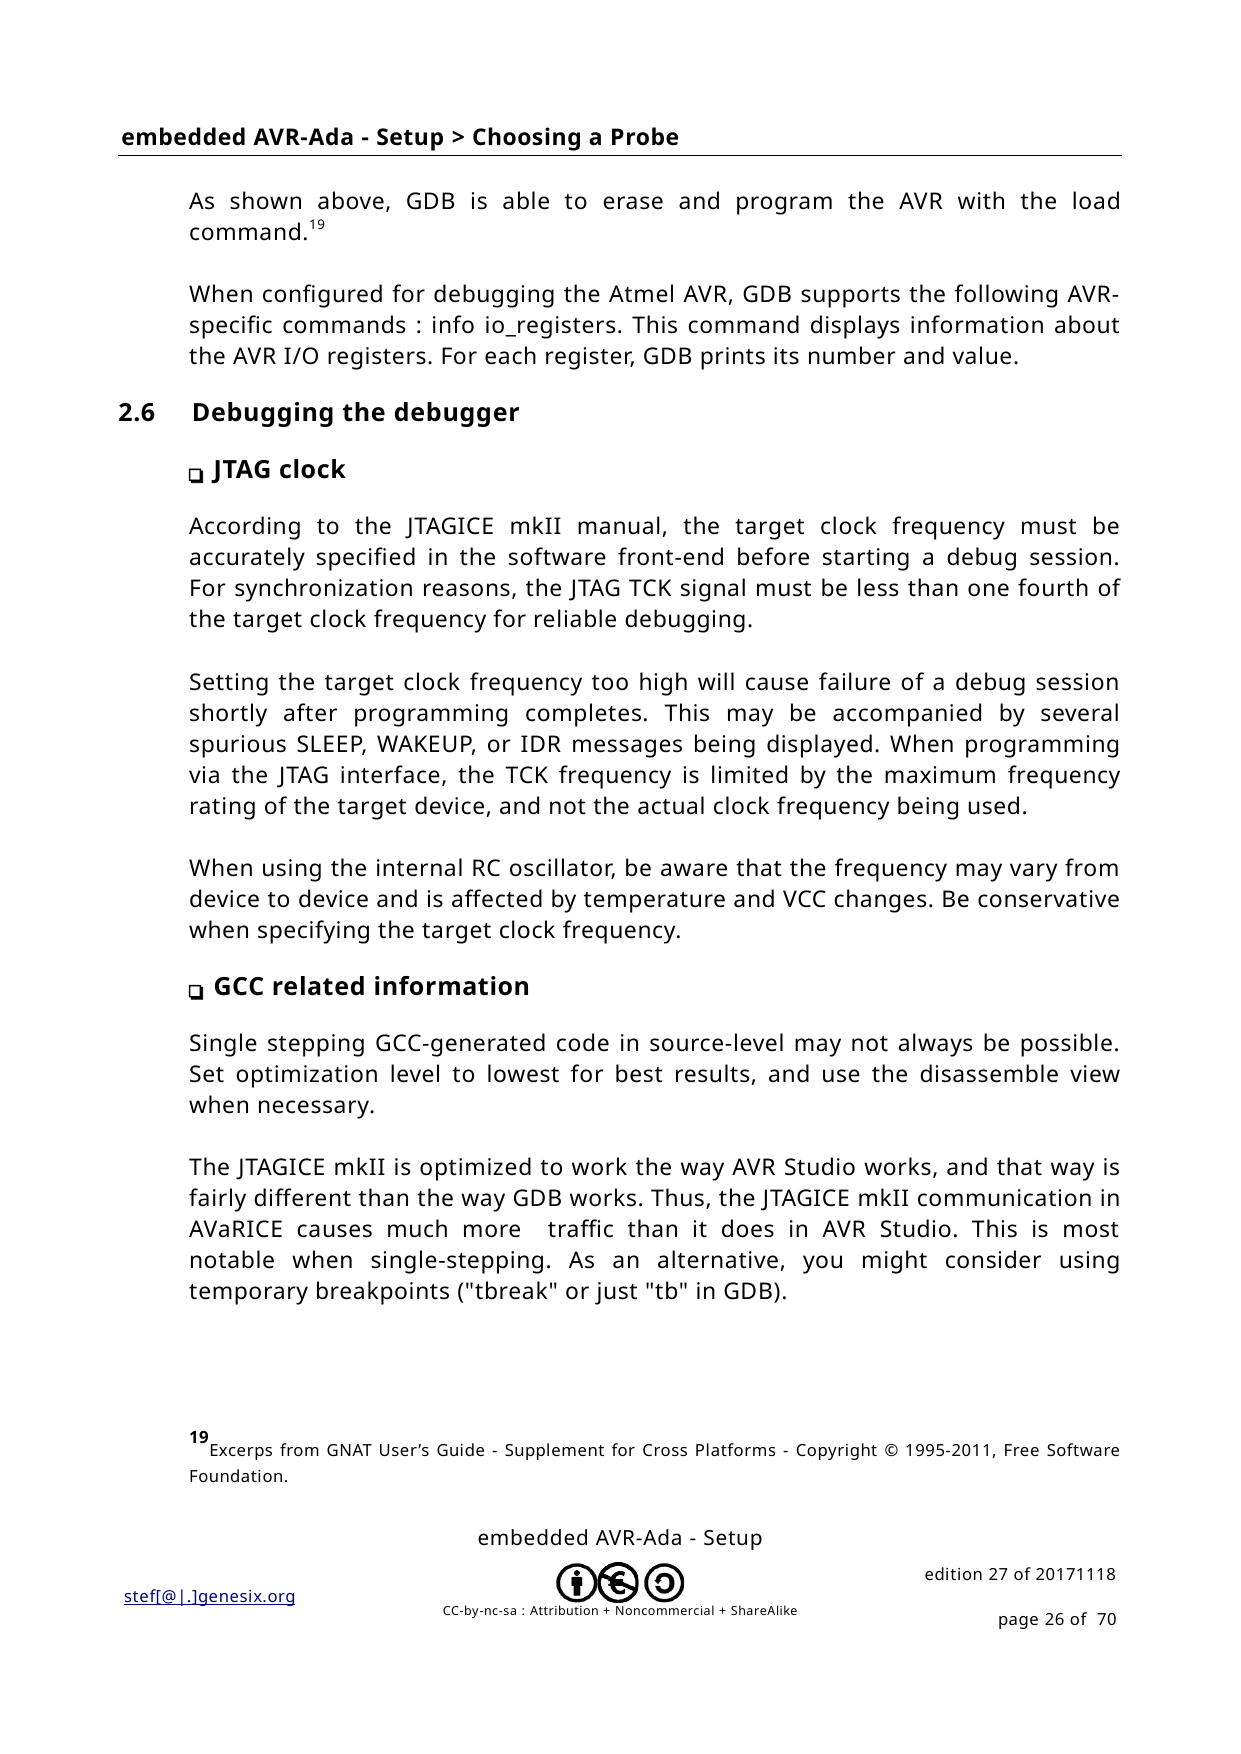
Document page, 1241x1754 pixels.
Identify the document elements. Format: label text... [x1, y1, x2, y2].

text As shown above, GDB is able to erase and program the AVR with the load command. [189, 184, 1122, 247]
text When configured for debugging the Atmel AVR, GDB supports the following AVR-specific commands : info io_registers. This command displays information about the AVR I/O registers. For each register, GDB prints its number and value. [189, 278, 1122, 371]
text When using the internal RC oscillator, be aware that the frequency may vary from device to device and is affected by temperature and VCC changes. Be conservative when specifying the target clock frequency. [189, 852, 1122, 945]
text Single stepping GCC-generated code in source-level may not always be possible. Set optimization level to lowest for best results, and use the disassemble view when necessary. [189, 1027, 1122, 1120]
subtitle JTAG clock [189, 452, 1122, 498]
picture [643, 1562, 685, 1603]
picture [555, 1562, 639, 1603]
text Excerps from GNAT User’s Guide - Supplement for Cross Platforms - Copyright © 1995-2011, Free Software Foundation. [189, 1425, 1122, 1487]
subtitle Debugging the debugger [118, 394, 1122, 428]
text According to the JTAGICE mkII manual, the target clock frequency must be accurately specified in the software front-end before starting a debug session. For synchronization reasons, the JTAG TCK signal must be less than one fourth of the target clock frequency for reliable debugging. [189, 510, 1122, 634]
subtitle GCC related information [189, 968, 1122, 1015]
text The JTAGICE mkII is optimized to work the way AVR Studio works, and that way is fairly different than the way GDB works. Thus, the JTAGICE mkII communication in AVaRICE causes much more traffic than it does in AVR Studio. This is most notable when single-stepping. As an alternative, you might consider using temporary breakpoints ("tbreak" or just "tb" in GDB). [189, 1151, 1122, 1306]
text Setting the target clock frequency too high will cause failure of a debug session shortly after programming completes. This may be accompanied by several spurious SLEEP, WAKEUP, or IDR messages being displayed. When programming via the JTAG interface, the TCK frequency is limited by the maximum frequency rating of the target device, and not the actual clock frequency being used. [189, 666, 1122, 821]
